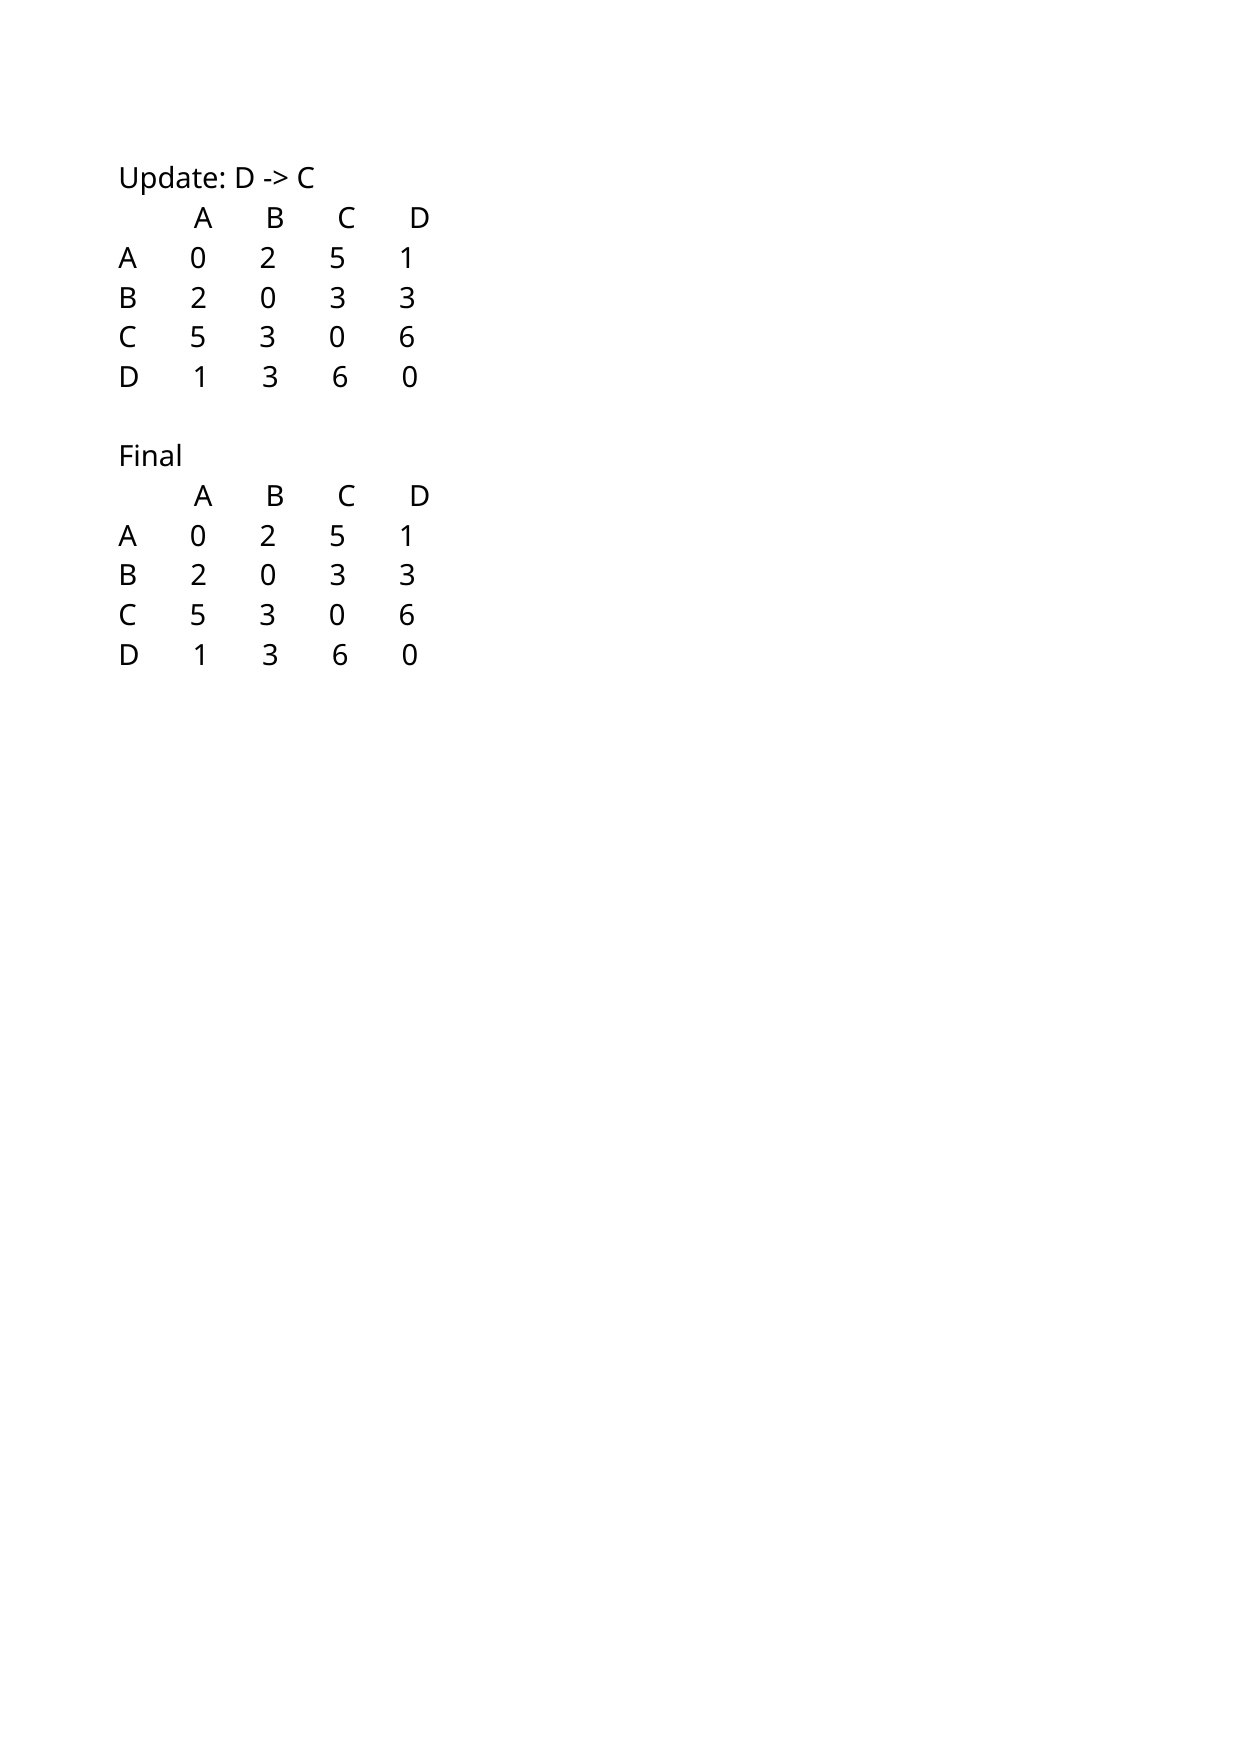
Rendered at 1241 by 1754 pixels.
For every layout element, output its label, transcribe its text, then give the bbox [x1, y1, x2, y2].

text Update: D -> C [118, 158, 1122, 197]
text A 0 2 5 1 [118, 237, 1122, 277]
text B 2 0 3 3 [118, 277, 1122, 317]
text A 0 2 5 1 [118, 515, 1122, 555]
text D 1 3 6 0 [118, 356, 1122, 396]
text A B C D [118, 197, 1122, 237]
text D 1 3 6 0 [118, 634, 1122, 674]
text C 5 3 0 6 [118, 594, 1122, 634]
text Final [118, 436, 1122, 475]
text A B C D [118, 475, 1122, 515]
text B 2 0 3 3 [118, 555, 1122, 594]
text C 5 3 0 6 [118, 317, 1122, 356]
